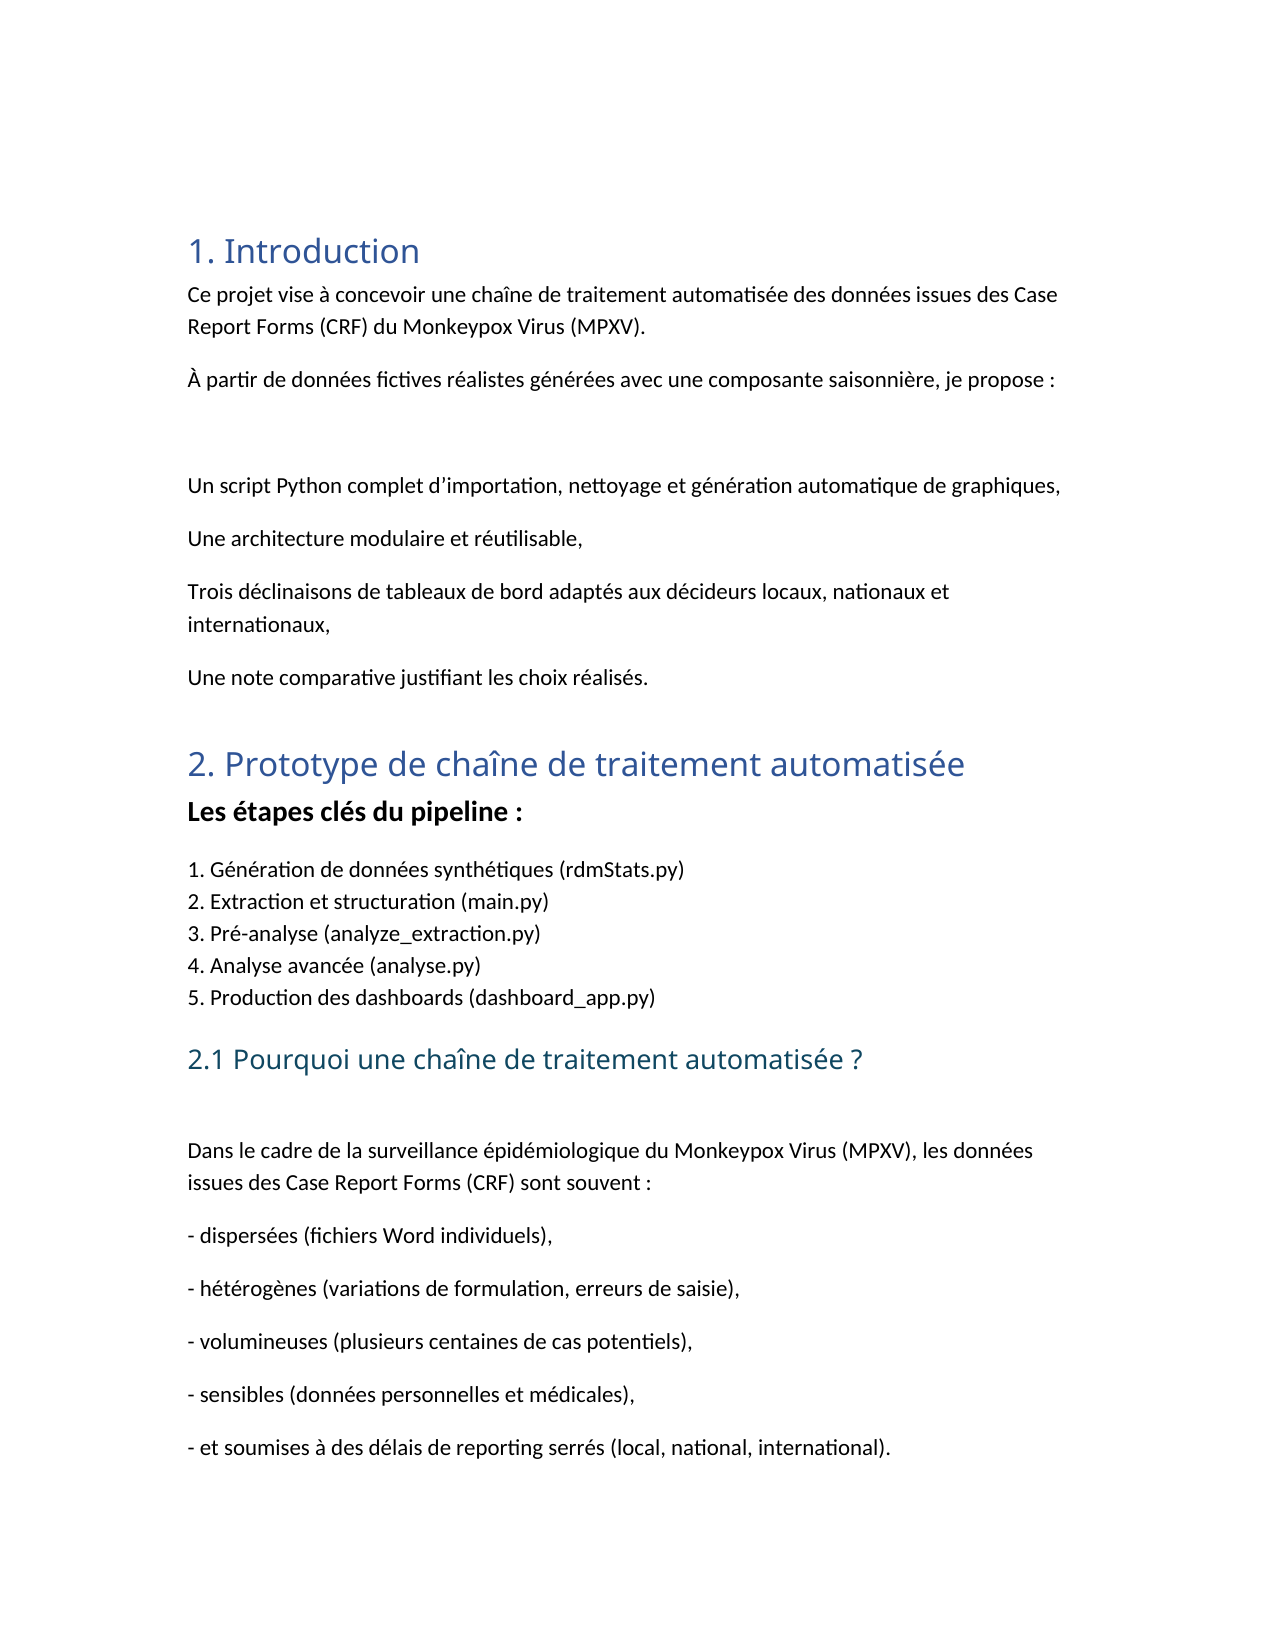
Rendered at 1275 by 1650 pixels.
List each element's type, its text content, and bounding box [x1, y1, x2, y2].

subtitle 2. Prototype de chaîne de traitement automatisée [187, 741, 1087, 786]
text Dans le cadre de la surveillance épidémiologique du Monkeypox Virus (MPXV), les données issues des Case Report Forms (CRF) sont souvent : [187, 1136, 1087, 1196]
text Un script Python complet d’importation, nettoyage et génération automatique de graphiques, [187, 471, 1087, 499]
text 1. Génération de données synthétiques (rdmStats.py) 2. Extraction et structuration (main.py) 3. Pré-analyse (analyze_extraction.py) 4. Analyse avancée (analyse.py) 5. Production des dashboards (dashboard_app.py) [187, 855, 1087, 1011]
text Trois déclinaisons de tableaux de bord adaptés aux décideurs locaux, nationaux et internationaux, [187, 577, 1087, 638]
text Une architecture modulaire et réutilisable, [187, 524, 1087, 552]
text - volumineuses (plusieurs centaines de cas potentiels), [187, 1327, 1087, 1355]
text Ce projet vise à concevoir une chaîne de traitement automatisée des données issues des Case Report Forms (CRF) du Monkeypox Virus (MPXV). [187, 280, 1087, 340]
text - hétérogènes (variations de formulation, erreurs de saisie), [187, 1274, 1087, 1302]
text - et soumises à des délais de reporting serrés (local, national, international). [187, 1433, 1087, 1461]
subtitle 1. Introduction [187, 228, 1087, 273]
text - sensibles (données personnelles et médicales), [187, 1380, 1087, 1408]
text À partir de données fictives réalistes générées avec une composante saisonnière, je propose : [187, 365, 1087, 393]
title Les étapes clés du pipeline : [187, 793, 1087, 828]
text Une note comparative justifiant les choix réalisés. [187, 663, 1087, 691]
subtitle 2.1 Pourquoi une chaîne de traitement automatisée ? [187, 1041, 1087, 1077]
text - dispersées (fichiers Word individuels), [187, 1221, 1087, 1249]
